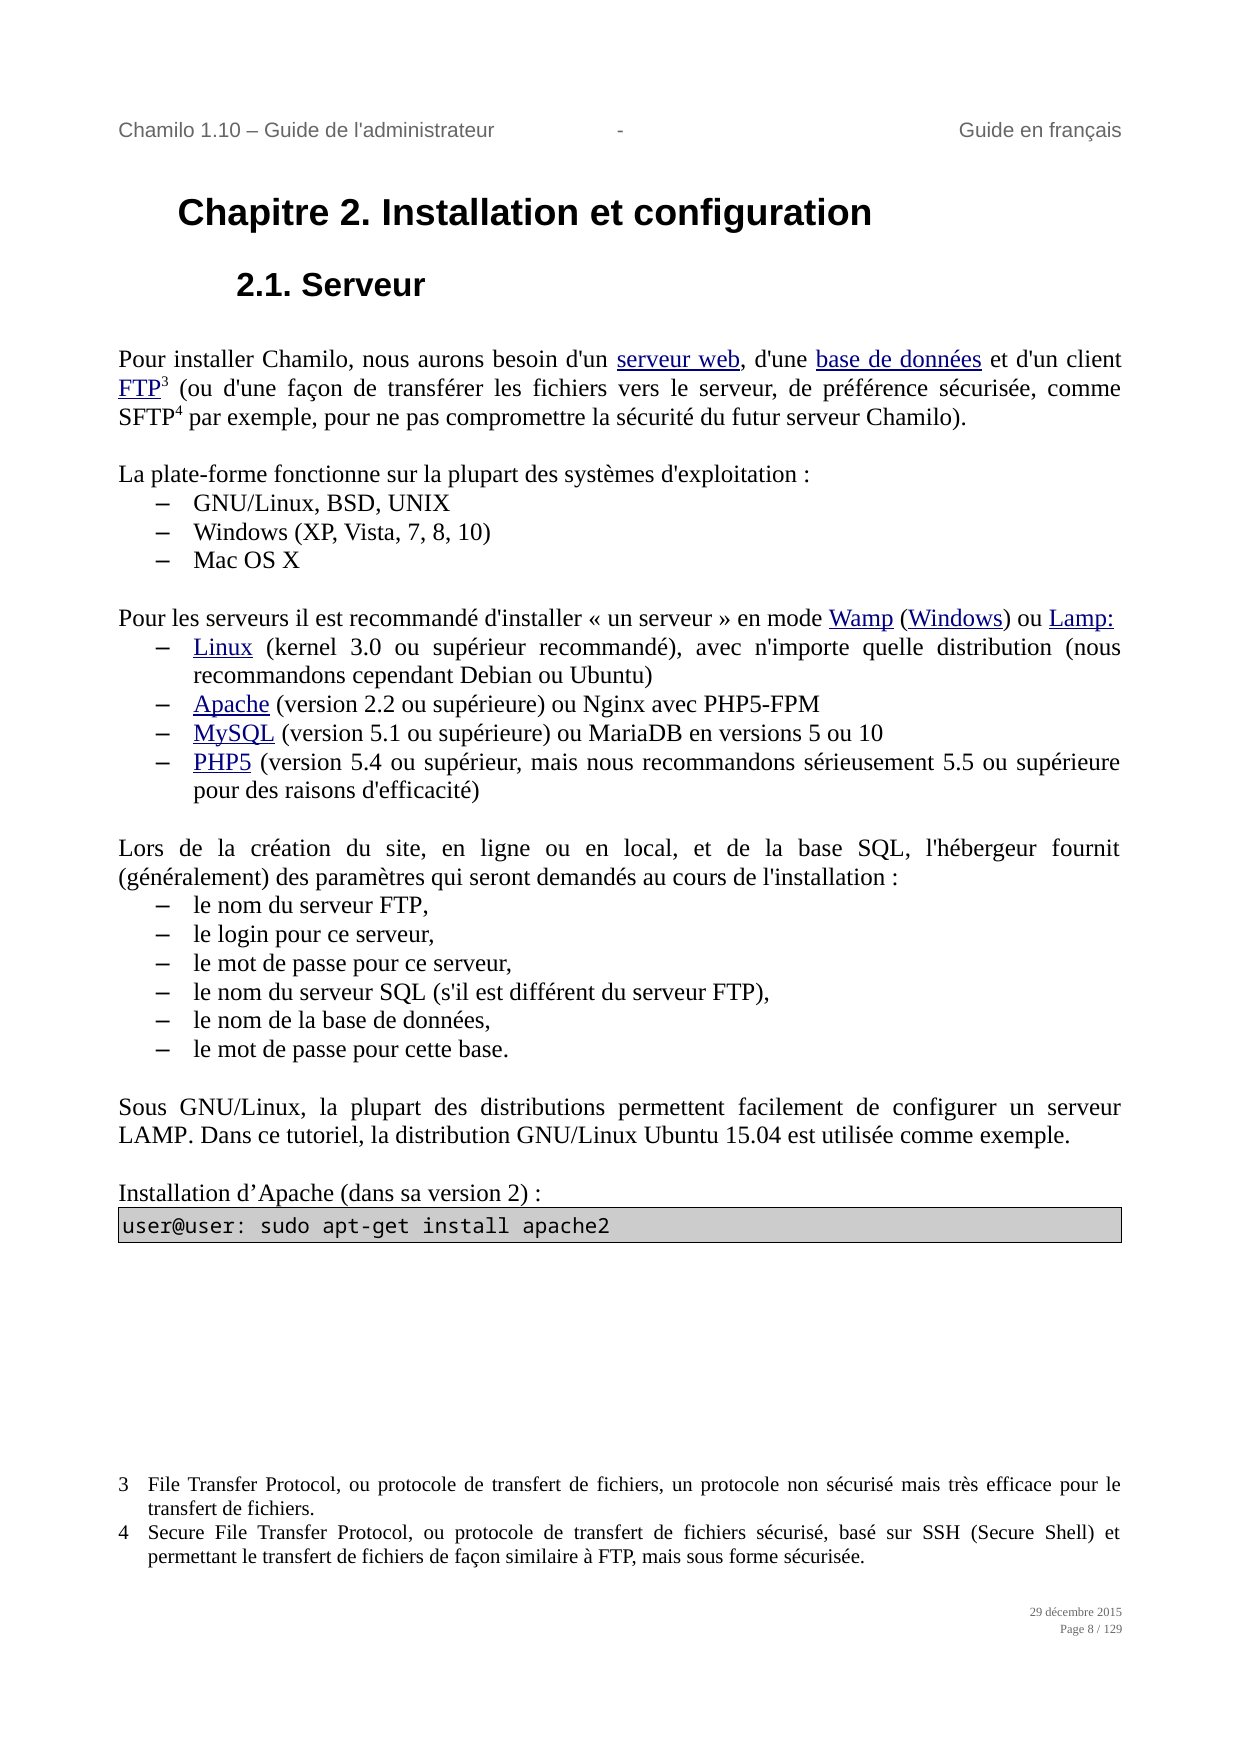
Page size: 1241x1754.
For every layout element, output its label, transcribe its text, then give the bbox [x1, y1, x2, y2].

list Linux (kernel 3.0 ou supérieur recommandé), avec n'importe quelle distribution (nous recommandons cependant Debian ou Ubuntu) [156, 632, 1122, 689]
list Windows (XP, Vista, 7, 8, 10) [156, 517, 1122, 546]
list Mac OS X [156, 546, 1122, 574]
text File Transfer Protocol, ou protocole de transfert de fichiers, un protocole non sécurisé mais très efficace pour le transfert de fichiers. [118, 1472, 1122, 1520]
list le mot de passe pour ce serveur, [156, 948, 1122, 977]
text Sous GNU/Linux, la plupart des distributions permettent facilement de configurer un serveur LAMP. Dans ce tutoriel, la distribution GNU/Linux Ubuntu 15.04 est utilisée comme exemple. [118, 1092, 1122, 1149]
text Pour installer Chamilo, nous aurons besoin d'un serveur web, d'une base de données et d'un client FTP (ou d'une façon de transférer les fichiers vers le serveur, de préférence sécurisée, comme SFTP par exemple, pour ne pas compromettre la sécurité du futur serveur Chamilo). [118, 344, 1122, 431]
subtitle Serveur [236, 265, 1122, 303]
list Apache (version 2.2 ou supérieure) ou Nginx avec PHP5-FPM [156, 689, 1122, 718]
text Installation d’Apache (dans sa version 2) : [118, 1178, 1122, 1207]
list le mot de passe pour cette base. [156, 1034, 1122, 1063]
list GNU/Linux, BSD, UNIX [156, 488, 1122, 517]
list PHP5 (version 5.4 ou supérieur, mais nous recommandons sérieusement 5.5 ou supérieure pour des raisons d'efficacité) [156, 747, 1122, 804]
list MySQL (version 5.1 ou supérieure) ou MariaDB en versions 5 ou 10 [156, 718, 1122, 747]
subtitle Installation et configuration [177, 190, 1122, 233]
text Pour les serveurs il est recommandé d'installer « un serveur » en mode Wamp (Windows) ou Lamp: [118, 603, 1122, 632]
text Lors de la création du site, en ligne ou en local, et de la base SQL, l'hébergeur fournit (généralement) des paramètres qui seront demandés au cours de l'installation : [118, 833, 1122, 891]
list le login pour ce serveur, [156, 919, 1122, 948]
text La plate-forme fonctionne sur la plupart des systèmes d'exploitation : [118, 459, 1122, 488]
list le nom de la base de données, [156, 1006, 1122, 1034]
list le nom du serveur SQL (s'il est différent du serveur FTP), [156, 977, 1122, 1006]
text user@user: sudo apt-get install apache2 [119, 1208, 1121, 1242]
text Secure File Transfer Protocol, ou protocole de transfert de fichiers sécurisé, basé sur SSH (Secure Shell) et permettant le transfert de fichiers de façon similaire à FTP, mais sous forme sécurisée. [118, 1520, 1122, 1568]
list le nom du serveur FTP, [156, 891, 1122, 919]
